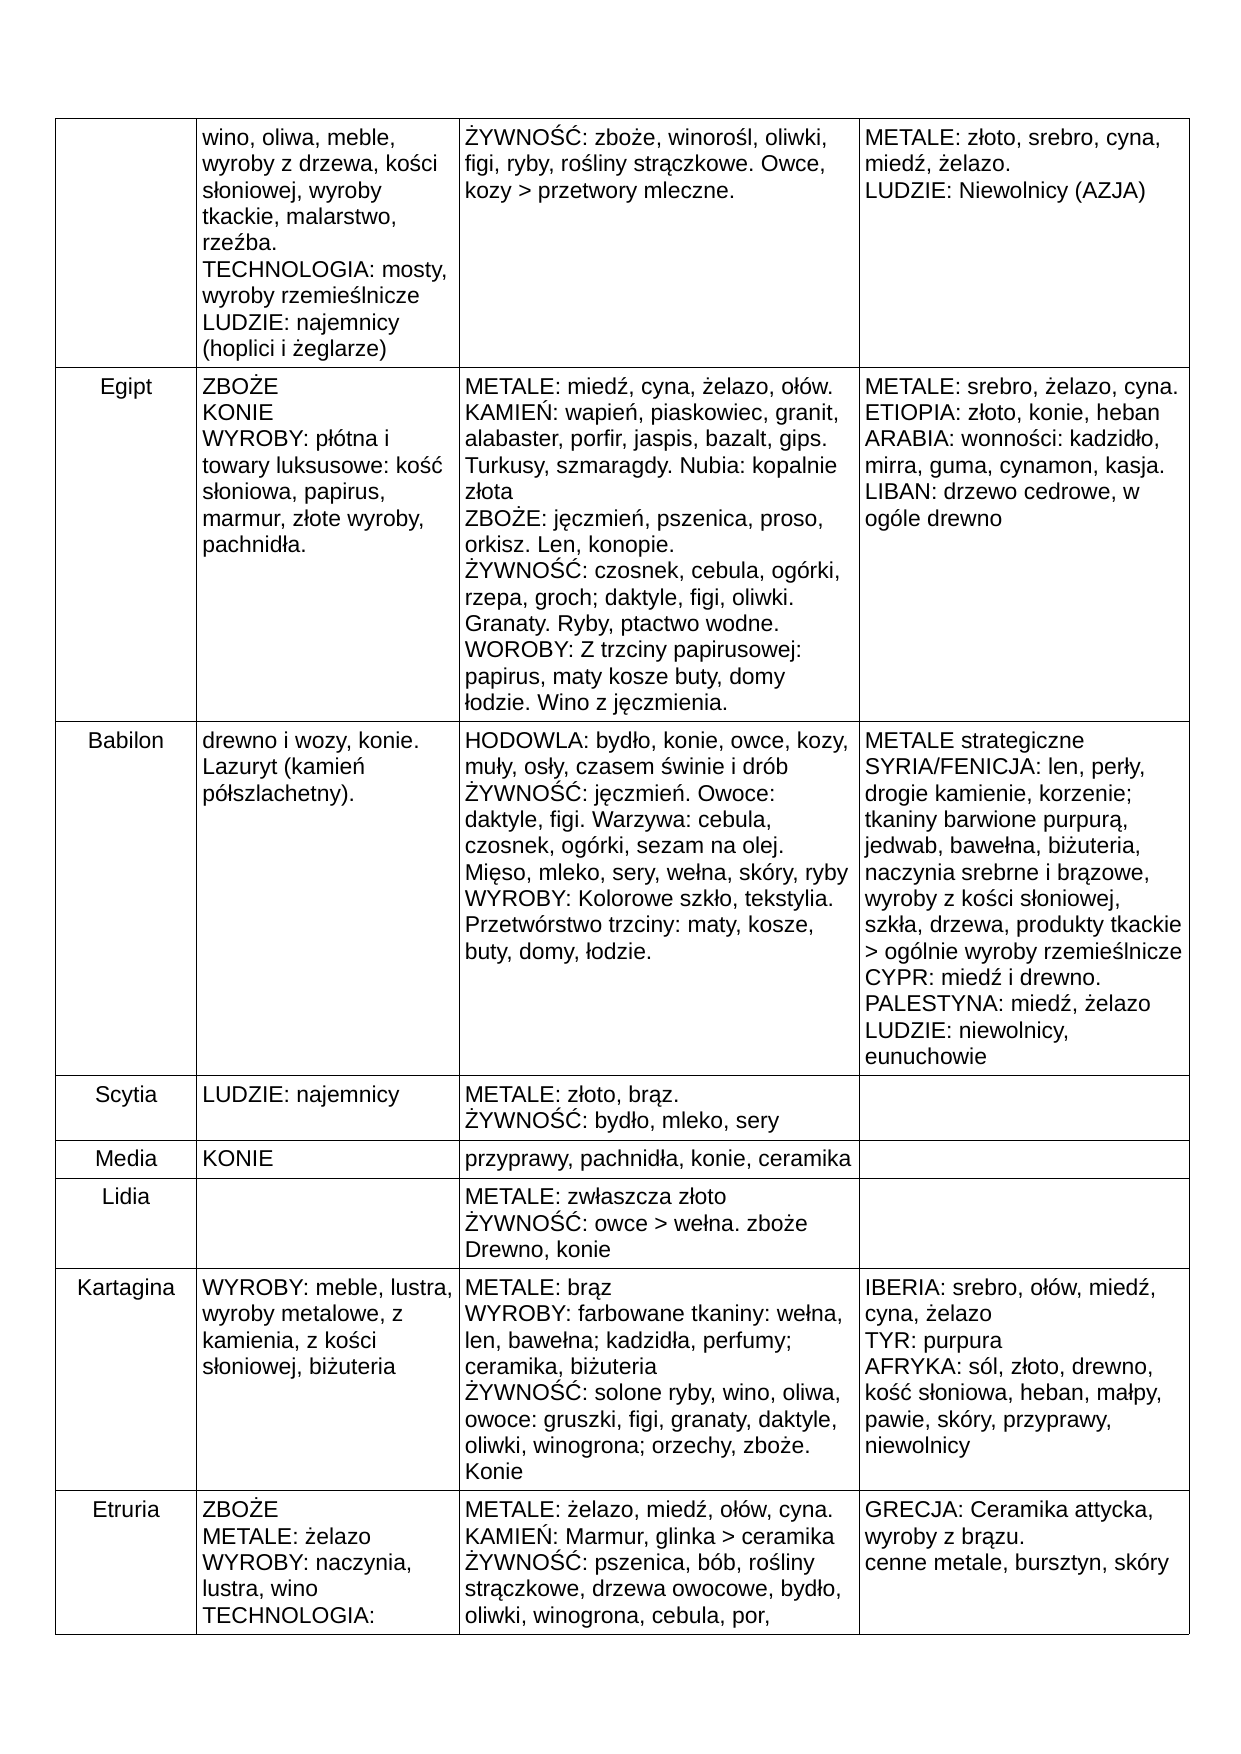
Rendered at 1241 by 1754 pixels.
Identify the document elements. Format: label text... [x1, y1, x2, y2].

table_cell GRECJA: Ceramika attycka, wyroby z brązu. cenne metale, bursztyn, skóry [860, 1491, 1189, 1634]
table_cell METALE strategiczne SYRIA/FENICJA: len, perły, drogie kamienie, korzenie; tkaniny barwione purpurą, jedwab, bawełna, biżuteria, naczynia srebrne i brązowe, wyroby z kości słoniowej, szkła, drzewa, produkty tkackie > ogólnie wyroby rzemieślnicze CYPR: miedź i drewno. PALESTYNA: miedź, żelazo LUDZIE: niewolnicy, eunuchowie [860, 722, 1189, 1075]
table_cell Egipt [56, 368, 196, 721]
table_cell Lidia [56, 1179, 196, 1268]
table_cell HODOWLA: bydło, konie, owce, kozy, muły, osły, czasem świnie i drób ŻYWNOŚĆ: jęczmień. Owoce: daktyle, figi. Warzywa: cebula, czosnek, ogórki, sezam na olej. Mięso, mleko, sery, wełna, skóry, ryby WYROBY: Kolorowe szkło, tekstylia. Przetwórstwo trzciny: maty, kosze, buty, domy, łodzie. [460, 722, 859, 1075]
table_cell METALE: zwłaszcza złoto ŻYWNOŚĆ: owce > wełna. zboże Drewno, konie [460, 1179, 859, 1268]
table_cell Scytia [56, 1076, 196, 1139]
table_cell Babilon [56, 722, 196, 1075]
table_cell METALE: miedź, cyna, żelazo, ołów. KAMIEŃ: wapień, piaskowiec, granit, alabaster, porfir, jaspis, bazalt, gips. Turkusy, szmaragdy. Nubia: kopalnie złota ZBOŻE: jęczmień, pszenica, proso, orkisz. Len, konopie. ŻYWNOŚĆ: czosnek, cebula, ogórki, rzepa, groch; daktyle, figi, oliwki. Granaty. Ryby, ptactwo wodne. WOROBY: Z trzciny papirusowej: papirus, maty kosze buty, domy łodzie. Wino z jęczmienia. [460, 368, 859, 721]
table_cell Etruria [56, 1491, 196, 1634]
table_cell [197, 1179, 459, 1268]
table_cell IBERIA: srebro, ołów, miedź, cyna, żelazo TYR: purpura AFRYKA: sól, złoto, drewno, kość słoniowa, heban, małpy, pawie, skóry, przyprawy, niewolnicy [860, 1269, 1189, 1490]
table_cell LUDZIE: najemnicy [197, 1076, 459, 1139]
table_cell WYROBY: meble, lustra, wyroby metalowe, z kamienia, z kości słoniowej, biżuteria [197, 1269, 459, 1490]
table_cell ZBOŻE KONIE WYROBY: płótna i towary luksusowe: kość słoniowa, papirus, marmur, złote wyroby, pachnidła. [197, 368, 459, 721]
table_cell [860, 1141, 1189, 1177]
table_cell drewno i wozy, konie. Lazuryt (kamień półszlachetny). [197, 722, 459, 1075]
table_cell Kartagina [56, 1269, 196, 1490]
table_cell METALE: złoto, srebro, cyna, miedź, żelazo. LUDZIE: Niewolnicy (AZJA) [860, 119, 1189, 367]
table_cell [56, 119, 196, 367]
table_cell KONIE [197, 1141, 459, 1177]
table_cell [860, 1076, 1189, 1139]
table_cell ŻYWNOŚĆ: zboże, winorośl, oliwki, figi, ryby, rośliny strączkowe. Owce, kozy > przetwory mleczne. [460, 119, 859, 367]
table_cell METALE: brąz WYROBY: farbowane tkaniny: wełna, len, bawełna; kadzidła, perfumy; ceramika, biżuteria ŻYWNOŚĆ: solone ryby, wino, oliwa, owoce: gruszki, figi, granaty, daktyle, oliwki, winogrona; orzechy, zboże. Konie [460, 1269, 859, 1490]
table_cell METALE: żelazo, miedź, ołów, cyna. KAMIEŃ: Marmur, glinka > ceramika ŻYWNOŚĆ: pszenica, bób, rośliny strączkowe, drzewa owocowe, bydło, oliwki, winogrona, cebula, por, [460, 1491, 859, 1634]
table_cell wino, oliwa, meble, wyroby z drzewa, kości słoniowej, wyroby tkackie, malarstwo, rzeźba. TECHNOLOGIA: mosty, wyroby rzemieślnicze LUDZIE: najemnicy (hoplici i żeglarze) [197, 119, 459, 367]
table_cell ZBOŻE METALE: żelazo WYROBY: naczynia, lustra, wino TECHNOLOGIA: [197, 1491, 459, 1634]
table_cell przyprawy, pachnidła, konie, ceramika [460, 1141, 859, 1177]
table_cell [860, 1179, 1189, 1268]
table_cell METALE: srebro, żelazo, cyna. ETIOPIA: złoto, konie, heban ARABIA: wonności: kadzidło, mirra, guma, cynamon, kasja. LIBAN: drzewo cedrowe, w ogóle drewno [860, 368, 1189, 721]
table_cell METALE: złoto, brąz. ŻYWNOŚĆ: bydło, mleko, sery [460, 1076, 859, 1139]
table_cell Media [56, 1141, 196, 1177]
